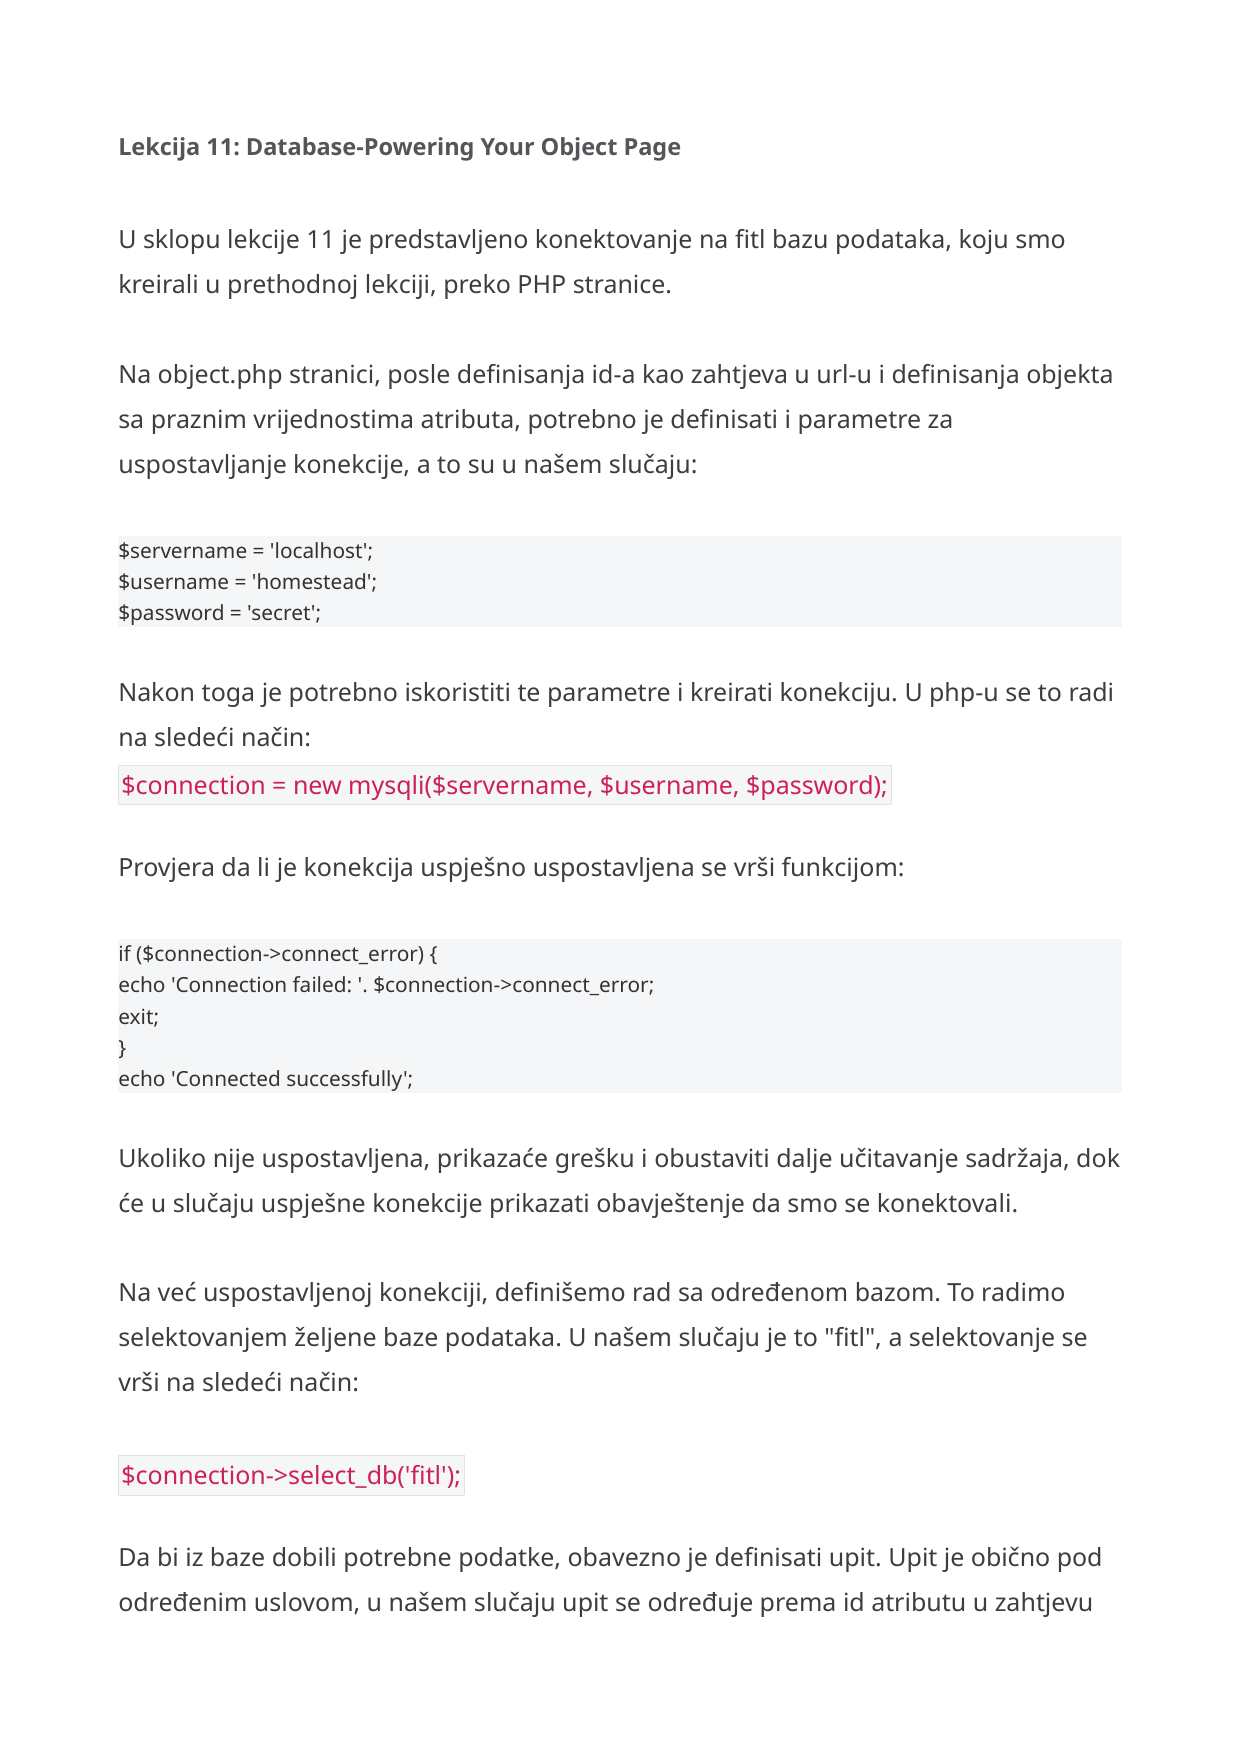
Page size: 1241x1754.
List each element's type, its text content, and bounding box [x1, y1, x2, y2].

text [465, 1455, 1122, 1495]
text $password = 'secret'; [118, 598, 1122, 627]
text echo 'Connected successfully'; [118, 1064, 1122, 1093]
text Provjera da li je konekcija uspješno uspostavljena se vrši funkcijom: [118, 849, 1122, 883]
text U sklopu lekcije 11 je predstavljeno konektovanje na fitl bazu podataka, koju smo kreirali u prethodnoj lekciji, preko PHP stranice. [118, 222, 1122, 301]
text Na već uspostavljenoj konekciji, definišemo rad sa određenom bazom. To radimo selektovanjem željene baze podataka. U našem slučaju je to "fitl", a selektovanje se vrši na sledeći način: [118, 1275, 1122, 1399]
text Na object.php stranici, posle definisanja id-a kao zahtjeva u url-u i definisanja objekta sa praznim vrijednostima atributa, potrebno je definisati i parametre za uspostavljanje konekcije, a to su u našem slučaju: [118, 356, 1122, 480]
text if ($connection->connect_error) { [118, 939, 1122, 968]
subtitle Lekcija 11: Database-Powering Your Object Page [118, 131, 1122, 163]
text $username = 'homestead'; [118, 567, 1122, 596]
text $servername = 'localhost'; [118, 536, 1122, 564]
text Ukoliko nije uspostavljena, prikazaće grešku i obustaviti dalje učitavanje sadržaja, dok će u slučaju uspješne konekcije prikazati obavještenje da smo se konektovali. [118, 1140, 1122, 1219]
text exit; [118, 1002, 1122, 1030]
text echo 'Connection failed: '. $connection->connect_error; [118, 971, 1122, 999]
text } [118, 1033, 1122, 1061]
text [892, 764, 1122, 804]
text Nakon toga je potrebno iskoristiti te parametre i kreirati konekciju. U php-u se to radi na sledeći način: [118, 675, 1122, 754]
text Da bi iz baze dobili potrebne podatke, obavezno je definisati upit. Upit je obično pod određenim uslovom, u našem slučaju upit se određuje prema id atributu u zahtjevu [118, 1540, 1122, 1619]
text $connection->select_db('fitl'); [119, 1456, 464, 1495]
text $connection = new mysqli($servername, $username, $password); [119, 766, 891, 804]
